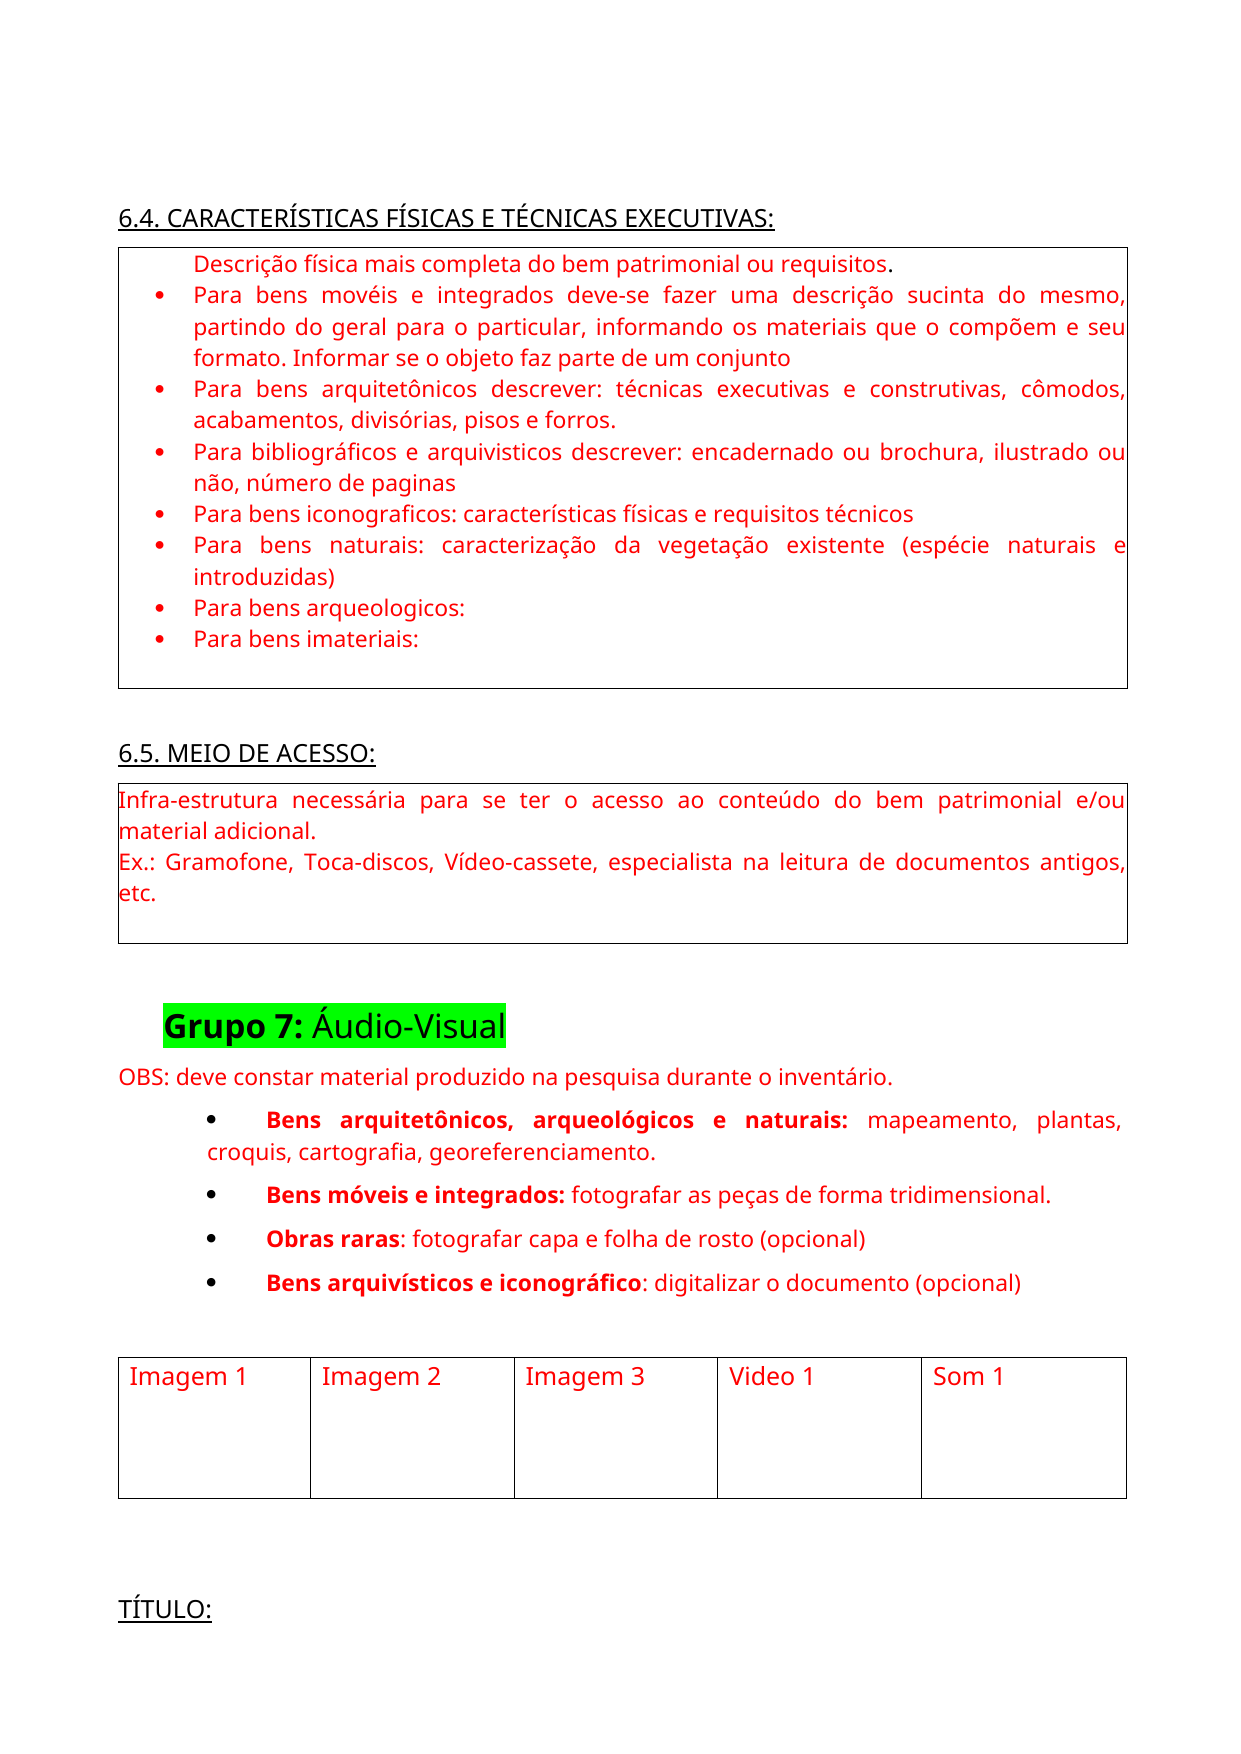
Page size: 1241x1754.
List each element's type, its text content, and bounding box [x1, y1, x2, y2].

text TÍTULO: [118, 1592, 1122, 1626]
table_header Imagem 2 [311, 1358, 514, 1498]
table_header Video 1 [718, 1358, 921, 1498]
text 6.4. CARACTERÍSTICAS FÍSICAS E TÉCNICAS EXECUTIVAS: [118, 200, 1122, 234]
list Bens móveis e integrados: fotografar as peças de forma tridimensional. [207, 1179, 1122, 1211]
table_header Imagem 1 [119, 1358, 310, 1498]
table_header Descrição física mais completa do bem patrimonial ou requisitos. Para bens movéis e integrados deve-se fazer uma descrição sucinta do mesmo, partindo do geral para o particular, informando os materiais que o compõem e seu formato. Informar se o objeto faz parte de um conjunto Para bens arquitetônicos descrever: técnicas executivas e construtivas, cômodos, acabamentos, divisórias, pisos e forros. Para bibliográficos e arquivisticos descrever: encadernado ou brochura, ilustrado ou não, número de paginas Para bens iconograficos: características físicas e requisitos técnicos Para bens naturais: caracterização da vegetação existente (espécie naturais e introduzidas) Para bens arqueologicos: Para bens imateriais: [119, 248, 1127, 688]
table_header Som 1 [922, 1358, 1126, 1498]
table_header Infra-estrutura necessária para se ter o acesso ao conteúdo do bem patrimonial e/ou material adicional. Ex.: Gramofone, Toca-discos, Vídeo-cassete, especialista na leitura de documentos antigos, etc. [119, 784, 1127, 943]
text OBS: deve constar material produzido na pesquisa durante o inventário. [118, 1061, 1122, 1092]
table_header Imagem 3 [515, 1358, 717, 1498]
list Bens arquitetônicos, arqueológicos e naturais: mapeamento, plantas, croquis, cartografia, georeferenciamento. [207, 1104, 1122, 1167]
list Bens arquivísticos e iconográfico: digitalizar o documento (opcional) [207, 1267, 1122, 1298]
subtitle Grupo 7: Áudio-Visual [118, 1003, 1122, 1048]
text 6.5. MEIO DE ACESSO: [118, 736, 1122, 770]
list Obras raras: fotografar capa e folha de rosto (opcional) [207, 1223, 1122, 1254]
